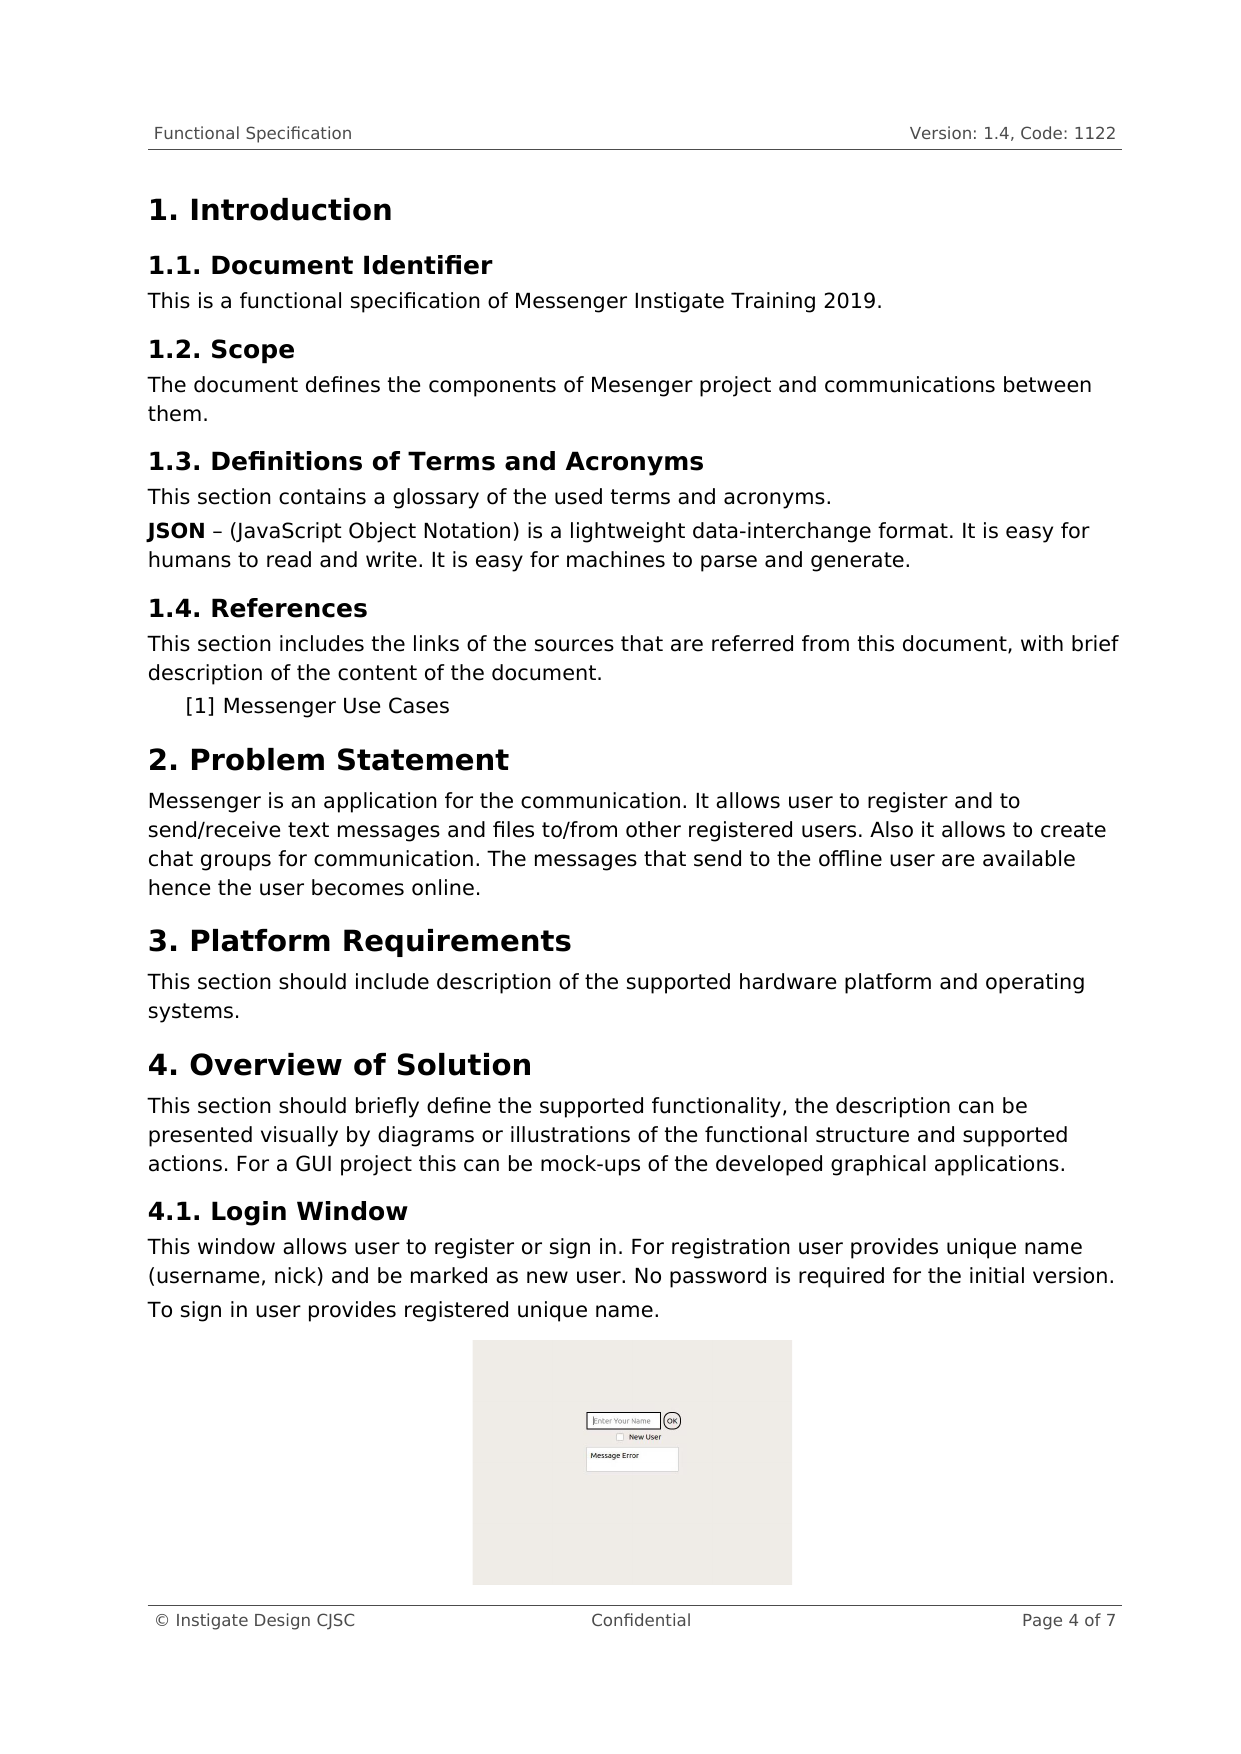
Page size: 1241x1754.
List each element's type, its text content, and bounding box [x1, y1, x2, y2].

text Messenger is an application for the communication. It allows user to register and to send/receive text messages and files to/from other registered users. Also it allows to create chat groups for communication. The messages that send to the offline user are available hence the user becomes online. [148, 789, 1122, 900]
text To sign in user provides registered unique name. [148, 1298, 1122, 1322]
list Messenger Use Cases [185, 694, 1122, 719]
text This section contains a glossary of the used terms and acronyms. [148, 485, 1122, 510]
text The document defines the components of Mesenger project and communications between them. [148, 373, 1122, 426]
subtitle Document Identifier [148, 251, 1122, 280]
text This section should include description of the supported hardware platform and operating systems. [148, 970, 1122, 1024]
text This section includes the links of the sources that are referred from this document, with brief description of the content of the document. [148, 632, 1122, 685]
subtitle Introduction [148, 194, 1122, 228]
subtitle Scope [148, 335, 1122, 364]
subtitle Login Window [148, 1197, 1122, 1226]
subtitle Problem Statement [148, 743, 1122, 777]
text JSON – (JavaScript Object Notation) is a lightweight data-interchange format. It is easy for humans to read and write. It is easy for machines to parse and generate. [148, 519, 1122, 572]
text This is a functional specification of Messenger Instigate Training 2019. [148, 289, 1122, 313]
subtitle Definitions of Terms and Acronyms [148, 447, 1122, 477]
subtitle Platform Requirements [148, 924, 1122, 958]
text This window allows user to register or sign in. For registration user provides unique name (username, nick) and be marked as new user. No password is required for the initial version. [148, 1235, 1122, 1289]
picture [472, 1340, 793, 1585]
subtitle References [148, 594, 1122, 623]
subtitle Overview of Solution [148, 1048, 1122, 1082]
text This section should briefly define the supported functionality, the description can be presented visually by diagrams or illustrations of the functional structure and supported actions. For a GUI project this can be mock-ups of the developed graphical applications. [148, 1094, 1122, 1176]
